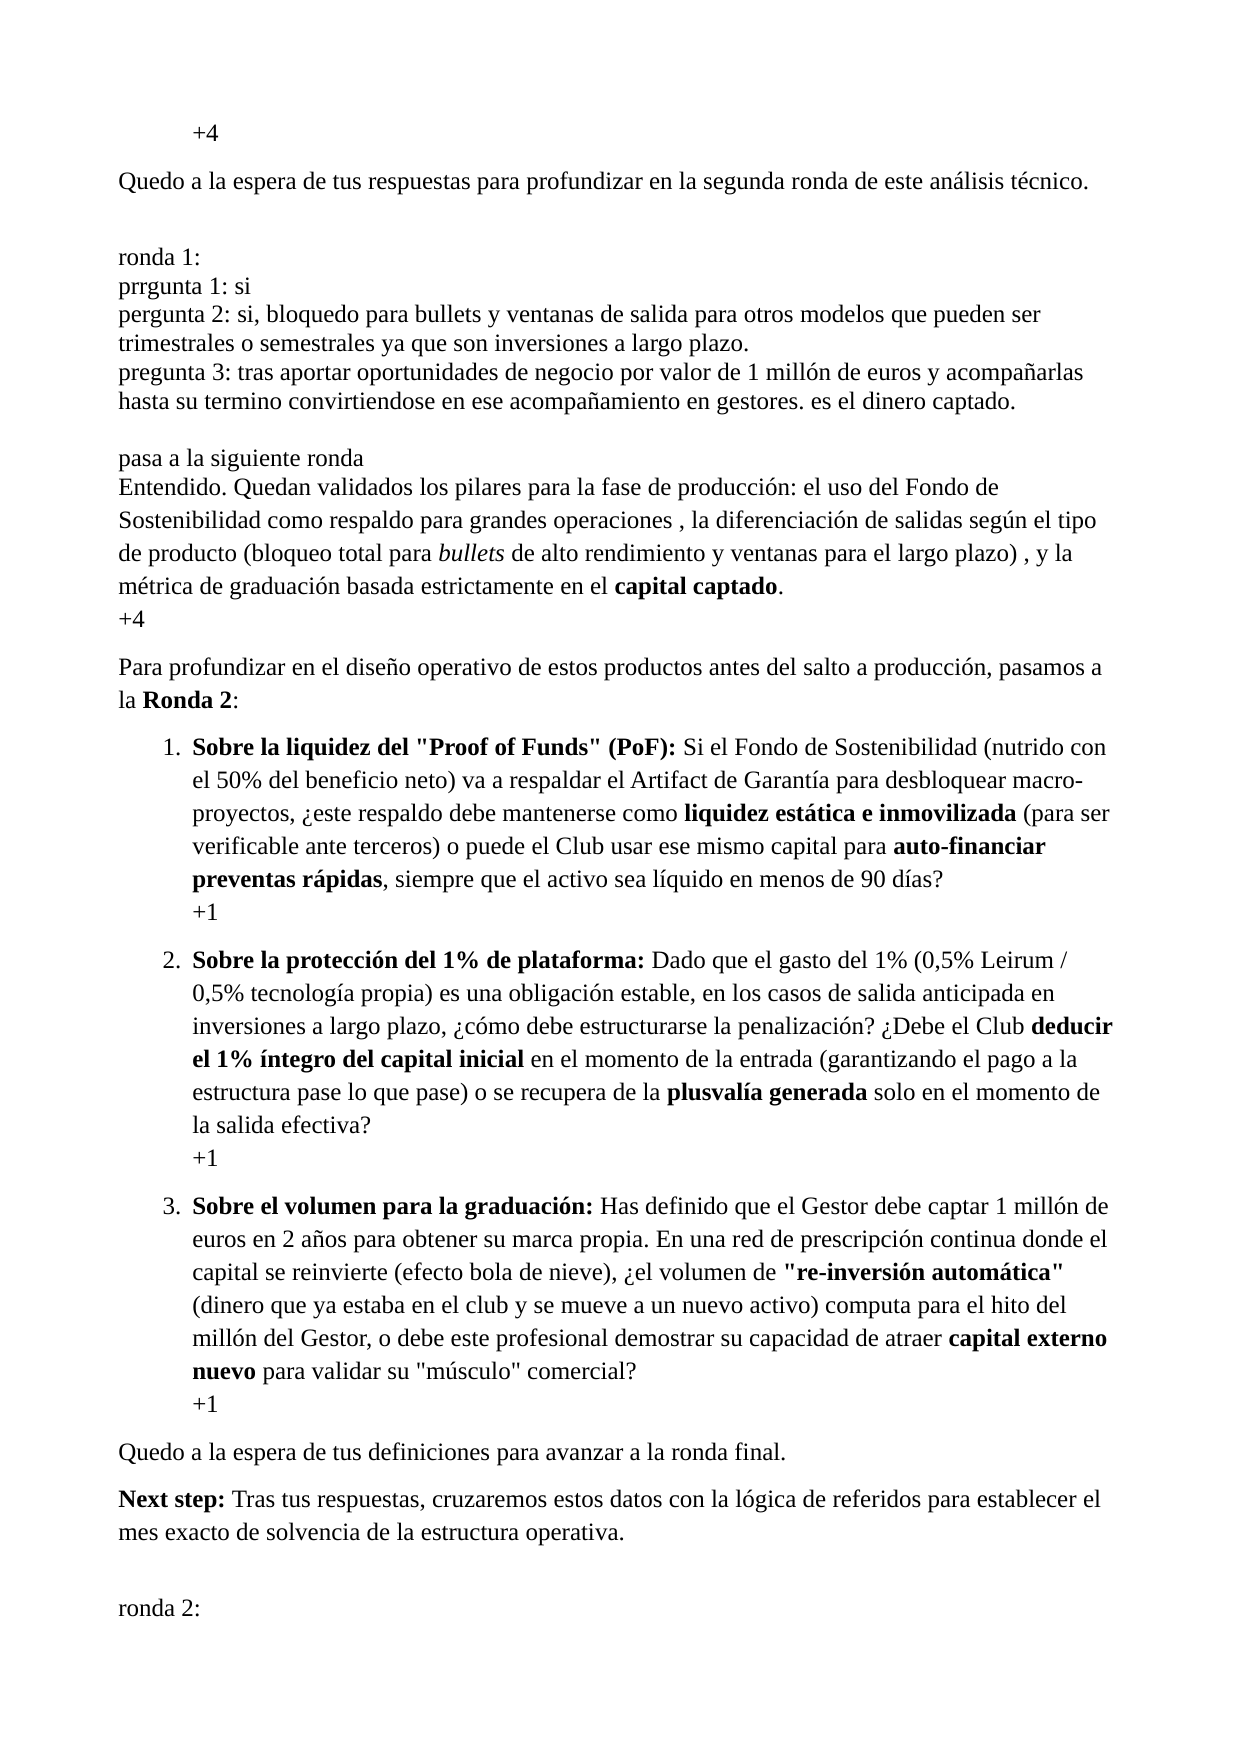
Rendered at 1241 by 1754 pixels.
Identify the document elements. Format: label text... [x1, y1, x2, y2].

table_cell Entendido. Quedan validados los pilares para la fase de producción: el uso del Fondo de Sostenibilidad como respaldo para grandes operaciones , la diferenciación de salidas según el tipo de producto (bloqueo total para bullets de alto rendimiento y ventanas para el largo plazo) , y la métrica de graduación basada estrictamente en el capital captado. +4 Para profundizar en el diseño operativo de estos productos antes del salto a producción, pasamos a la Ronda 2: Sobre la liquidez del "Proof of Funds" (PoF): Si el Fondo de Sostenibilidad (nutrido con el 50% del beneficio neto) va a respaldar el Artifact de Garantía para desbloquear macro-proyectos, ¿este respaldo debe mantenerse como liquidez estática e inmovilizada (para ser verificable ante terceros) o puede el Club usar ese mismo capital para auto-financiar preventas rápidas, siempre que el activo sea líquido en menos de 90 días? +1 Sobre la protección del 1% de plataforma: Dado que el gasto del 1% (0,5% Leirum / 0,5% tecnología propia) es una obligación estable, en los casos de salida anticipada en inversiones a largo plazo, ¿cómo debe estructurarse la penalización? ¿Debe el Club deducir el 1% íntegro del capital inicial en el momento de la entrada (garantizando el pago a la estructura pase lo que pase) o se recupera de la plusvalía generada solo en el momento de la salida efectiva? +1 Sobre el volumen para la graduación: Has definido que el Gestor debe captar 1 millón de euros en 2 años para obtener su marca propia. En una red de prescripción continua donde el capital se reinvierte (efecto bola de nieve), ¿el volumen de "re-inversión automática" (dinero que ya estaba en el club y se mueve a un nuevo activo) computa para el hito del millón del Gestor, o debe este profesional demostrar su capacidad de atraer capital externo nuevo para validar su "músculo" comercial? +1 Quedo a la espera de tus definiciones para avanzar a la ronda final. Next step: Tras tus respuestas, cruzaremos estos datos con la lógica de referidos para establecer el mes exacto de solvencia de la estructura operativa. [118, 472, 1122, 1593]
table_cell +4 Quedo a la espera de tus respuestas para profundizar en la segunda ronda de este análisis técnico. [118, 118, 1122, 242]
table_cell ronda 1: prrgunta 1: si pergunta 2: si, bloquedo para bullets y ventanas de salida para otros modelos que pueden ser trimestrales o semestrales ya que son inversiones a largo plazo. pregunta 3: tras aportar oportunidades de negocio por valor de 1 millón de euros y acompañarlas hasta su termino convirtiendose en ese acompañamiento en gestores. es el dinero captado. pasa a la siguiente ronda [118, 242, 1122, 472]
table_cell ronda 2: [118, 1594, 1122, 1622]
